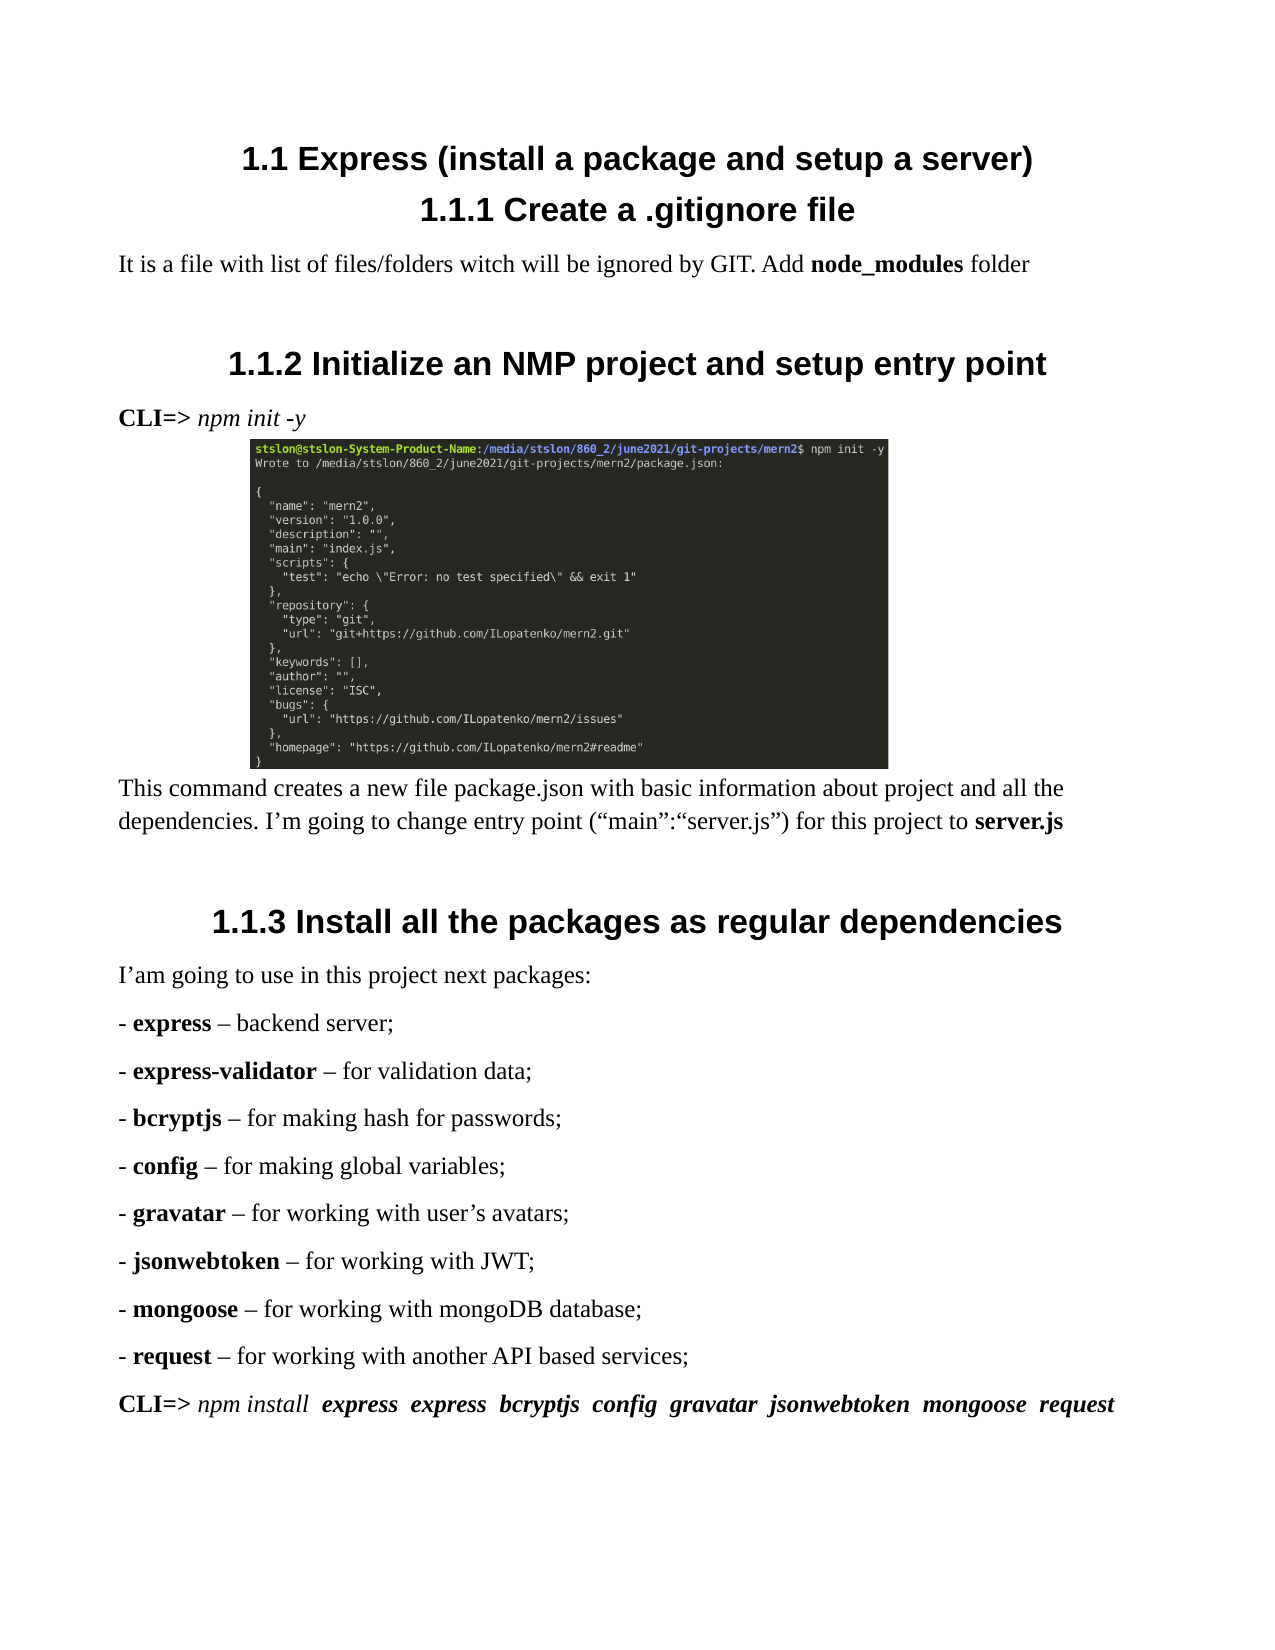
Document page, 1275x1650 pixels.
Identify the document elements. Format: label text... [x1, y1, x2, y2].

text - request – for working with another API based services; [118, 1341, 1157, 1370]
text CLI=> npm init -y [118, 403, 1157, 432]
subtitle 1.1 Express (install a package and setup a server) [118, 139, 1157, 178]
text It is a file with list of files/folders witch will be ignored by GIT. Add node_modules folder [118, 249, 1157, 278]
text - jsonwebtoken – for working with JWT; [118, 1246, 1157, 1275]
text 1.1.2 Initialize an NMP project and setup entry point [118, 344, 1157, 383]
text - gravatar – for working with user’s avatars; [118, 1198, 1157, 1227]
text - config – for making global variables; [118, 1151, 1157, 1180]
text - mongoose – for working with mongoDB database; [118, 1294, 1157, 1322]
text This command creates a new file package.json with basic information about project and all the dependencies. I’m going to change entry point (“main”:“server.js”) for this project to server.js [118, 451, 1157, 835]
text I’am going to use in this project next packages: [118, 961, 1157, 989]
text - express-validator – for validation data; [118, 1056, 1157, 1084]
text - bcryptjs – for making hash for passwords; [118, 1103, 1157, 1132]
picture [250, 439, 889, 769]
text 1.1.1 Create a .gitignore file [118, 190, 1157, 229]
text - express – backend server; [118, 1008, 1157, 1037]
text 1.1.3 Install all the packages as regular dependencies [118, 902, 1157, 940]
text CLI=> npm install express express bcryptjs config gravatar jsonwebtoken mongoose request [118, 1389, 1157, 1418]
